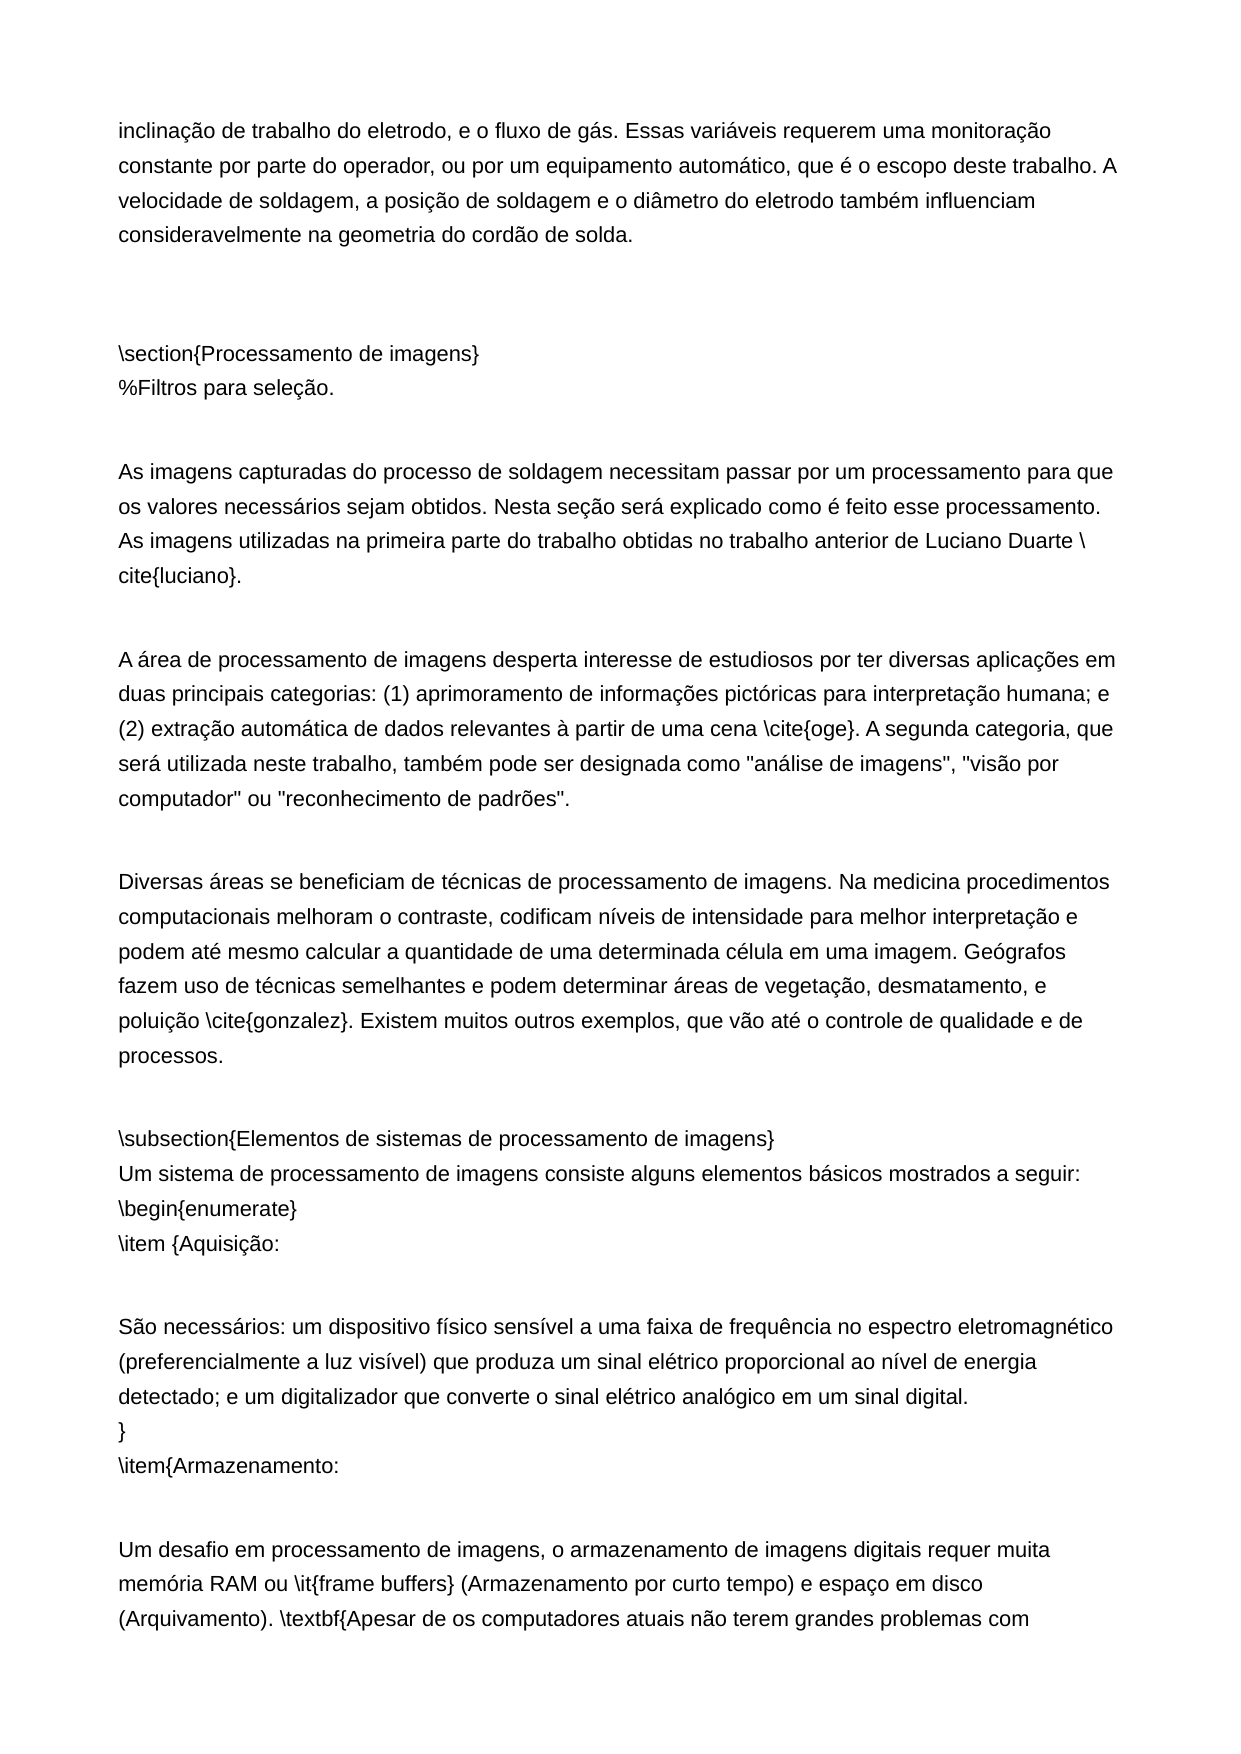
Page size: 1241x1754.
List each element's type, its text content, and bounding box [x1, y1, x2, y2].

text %Filtros para seleção. [118, 375, 1122, 400]
text São necessários: um dispositivo físico sensível a uma faixa de frequência no espectro eletromagnético (preferencialmente a luz visível) que produza um sinal elétrico proporcional ao nível de energia detectado; e um digitalizador que converte o sinal elétrico analógico em um sinal digital. [118, 1314, 1122, 1409]
text Um sistema de processamento de imagens consiste alguns elementos básicos mostrados a seguir: [118, 1161, 1122, 1186]
text \subsection{Elementos de sistemas de processamento de imagens} [118, 1126, 1122, 1152]
text \item {Aquisição: [118, 1230, 1122, 1256]
text Um desafio em processamento de imagens, o armazenamento de imagens digitais requer muita memória RAM ou \it{frame buffers} (Armazenamento por curto tempo) e espaço em disco (Arquivamento). \textbf{Apesar de os computadores atuais não terem grandes problemas com [118, 1537, 1122, 1631]
text A área de processamento de imagens desperta interesse de estudiosos por ter diversas aplicações em duas principais categorias: (1) aprimoramento de informações pictóricas para interpretação humana; e (2) extração automática de dados relevantes à partir de uma cena \cite{oge}. A segunda categoria, que será utilizada neste trabalho, também pode ser designada como "análise de imagens", "visão por computador" ou "reconhecimento de padrões". [118, 647, 1122, 811]
text Diversas áreas se beneficiam de técnicas de processamento de imagens. Na medicina procedimentos computacionais melhoram o contraste, codificam níveis de intensidade para melhor interpretação e podem até mesmo calcular a quantidade de uma determinada célula em uma imagem. Geógrafos fazem uso de técnicas semelhantes e podem determinar áreas de vegetação, desmatamento, e poluição \cite{gonzalez}. Existem muitos outros exemplos, que vão até o controle de qualidade e de processos. [118, 869, 1122, 1068]
text \item{Armazenamento: [118, 1453, 1122, 1478]
text \begin{enumerate} [118, 1196, 1122, 1221]
text As imagens capturadas do processo de soldagem necessitam passar por um processamento para que os valores necessários sejam obtidos. Nesta seção será explicado como é feito esse processamento. As imagens utilizadas na primeira parte do trabalho obtidas no trabalho anterior de Luciano Duarte \cite{luciano}. [118, 459, 1122, 588]
text inclinação de trabalho do eletrodo, e o fluxo de gás. Essas variáveis requerem uma monitoração constante por parte do operador, ou por um equipamento automático, que é o escopo deste trabalho. A velocidade de soldagem, a posição de soldagem e o diâmetro do eletrodo também influenciam consideravelmente na geometria do cordão de solda. [118, 118, 1122, 247]
text } [118, 1418, 1122, 1443]
text \section{Processamento de imagens} [118, 340, 1122, 366]
